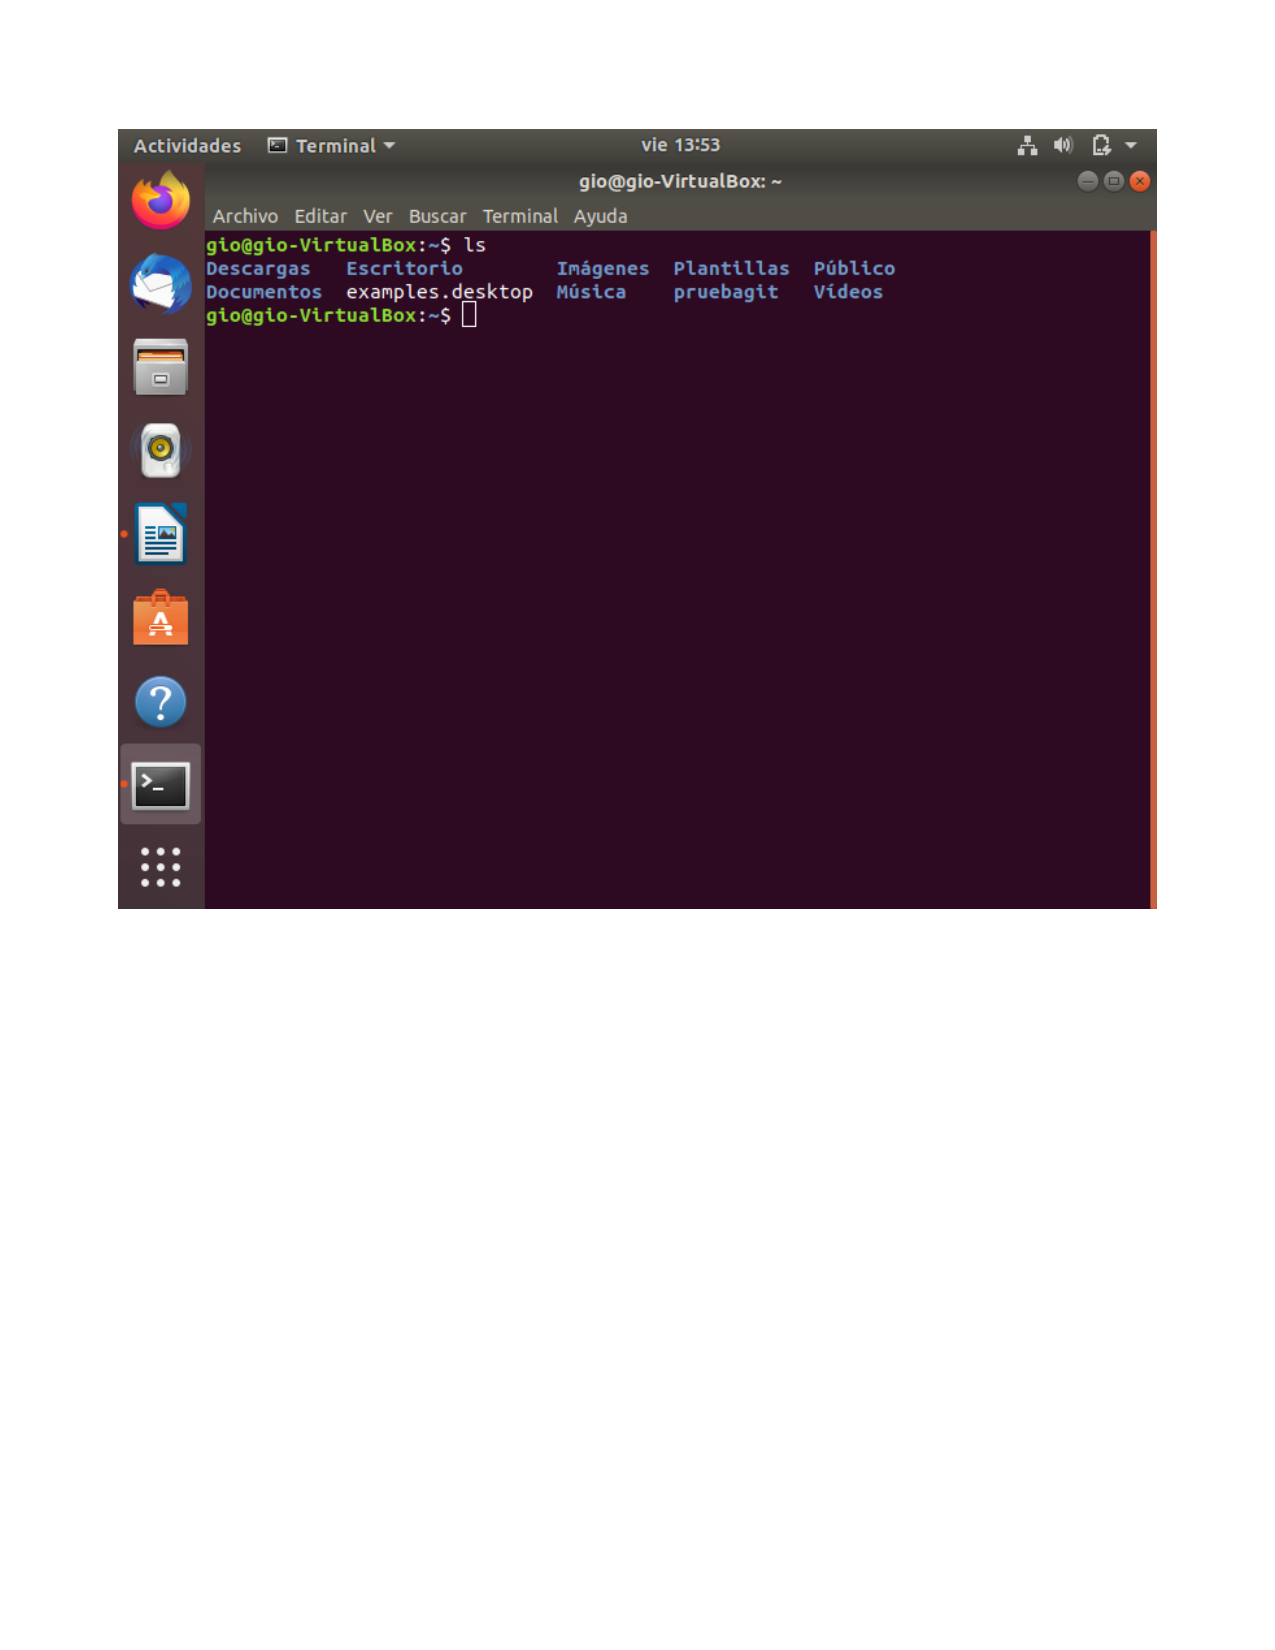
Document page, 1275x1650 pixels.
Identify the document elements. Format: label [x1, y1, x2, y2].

picture [118, 129, 1157, 909]
